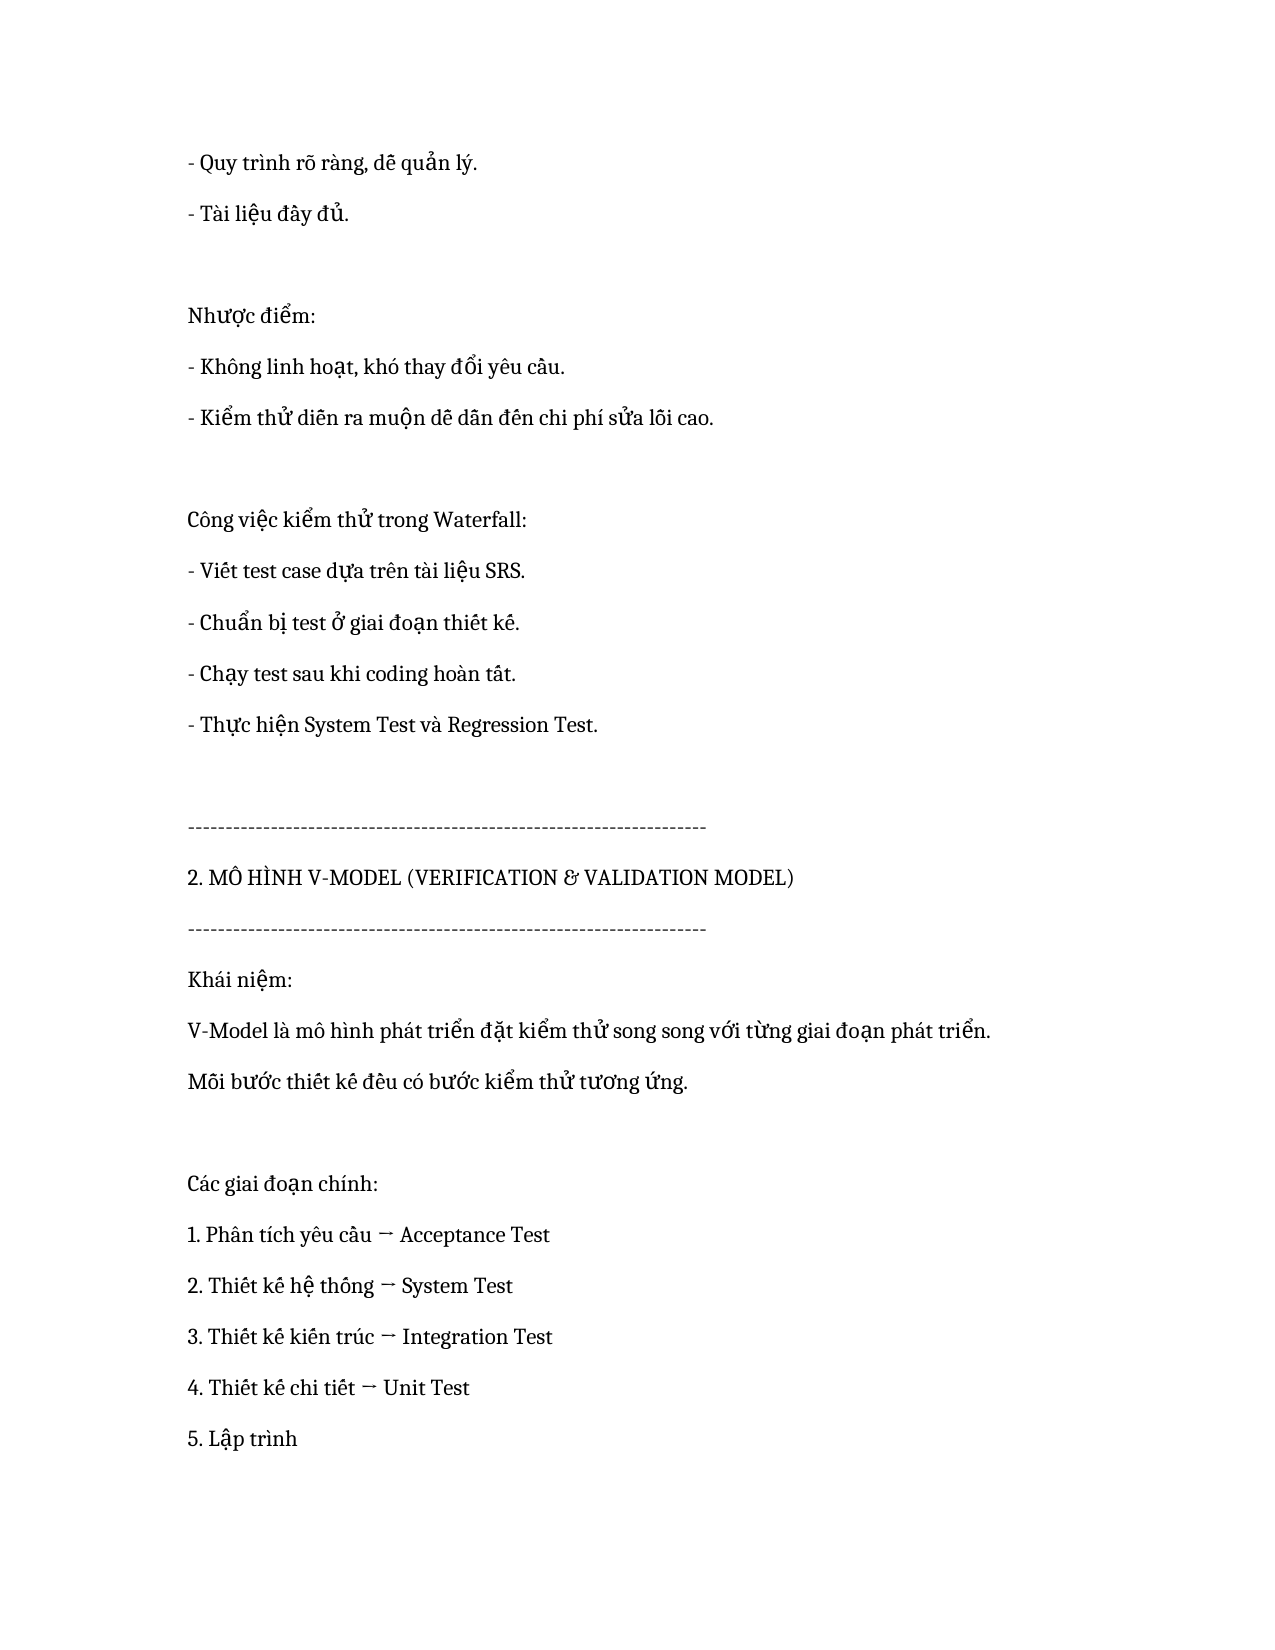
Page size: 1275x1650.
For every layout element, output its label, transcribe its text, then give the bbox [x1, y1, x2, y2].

text 2. MÔ HÌNH V-MODEL (VERIFICATION & VALIDATION MODEL) [187, 864, 1087, 891]
text 2. Thiết kế hệ thống → System Test [187, 1273, 1087, 1299]
text - Chạy test sau khi coding hoàn tất. [187, 660, 1087, 687]
text - Không linh hoạt, khó thay đổi yêu cầu. [187, 354, 1087, 381]
text Khái niệm: [187, 967, 1087, 993]
text 1. Phân tích yêu cầu → Acceptance Test [187, 1222, 1087, 1248]
text --------------------------------------------------------------------- [187, 813, 1087, 840]
text 3. Thiết kế kiến trúc → Integration Test [187, 1324, 1087, 1350]
text 4. Thiết kế chi tiết → Unit Test [187, 1375, 1087, 1401]
text - Tài liệu đầy đủ. [187, 201, 1087, 227]
text V-Model là mô hình phát triển đặt kiểm thử song song với từng giai đoạn phát triển. [187, 1018, 1087, 1044]
text - Quy trình rõ ràng, dễ quản lý. [187, 150, 1087, 176]
text - Kiểm thử diễn ra muộn dễ dẫn đến chi phí sửa lỗi cao. [187, 405, 1087, 432]
text - Thực hiện System Test và Regression Test. [187, 711, 1087, 738]
text Các giai đoạn chính: [187, 1171, 1087, 1197]
text - Viết test case dựa trên tài liệu SRS. [187, 558, 1087, 585]
text Mỗi bước thiết kế đều có bước kiểm thử tương ứng. [187, 1069, 1087, 1095]
text - Chuẩn bị test ở giai đoạn thiết kế. [187, 609, 1087, 636]
text Công việc kiểm thử trong Waterfall: [187, 507, 1087, 534]
text 5. Lập trình [187, 1426, 1087, 1452]
text Nhược điểm: [187, 303, 1087, 329]
text --------------------------------------------------------------------- [187, 916, 1087, 942]
